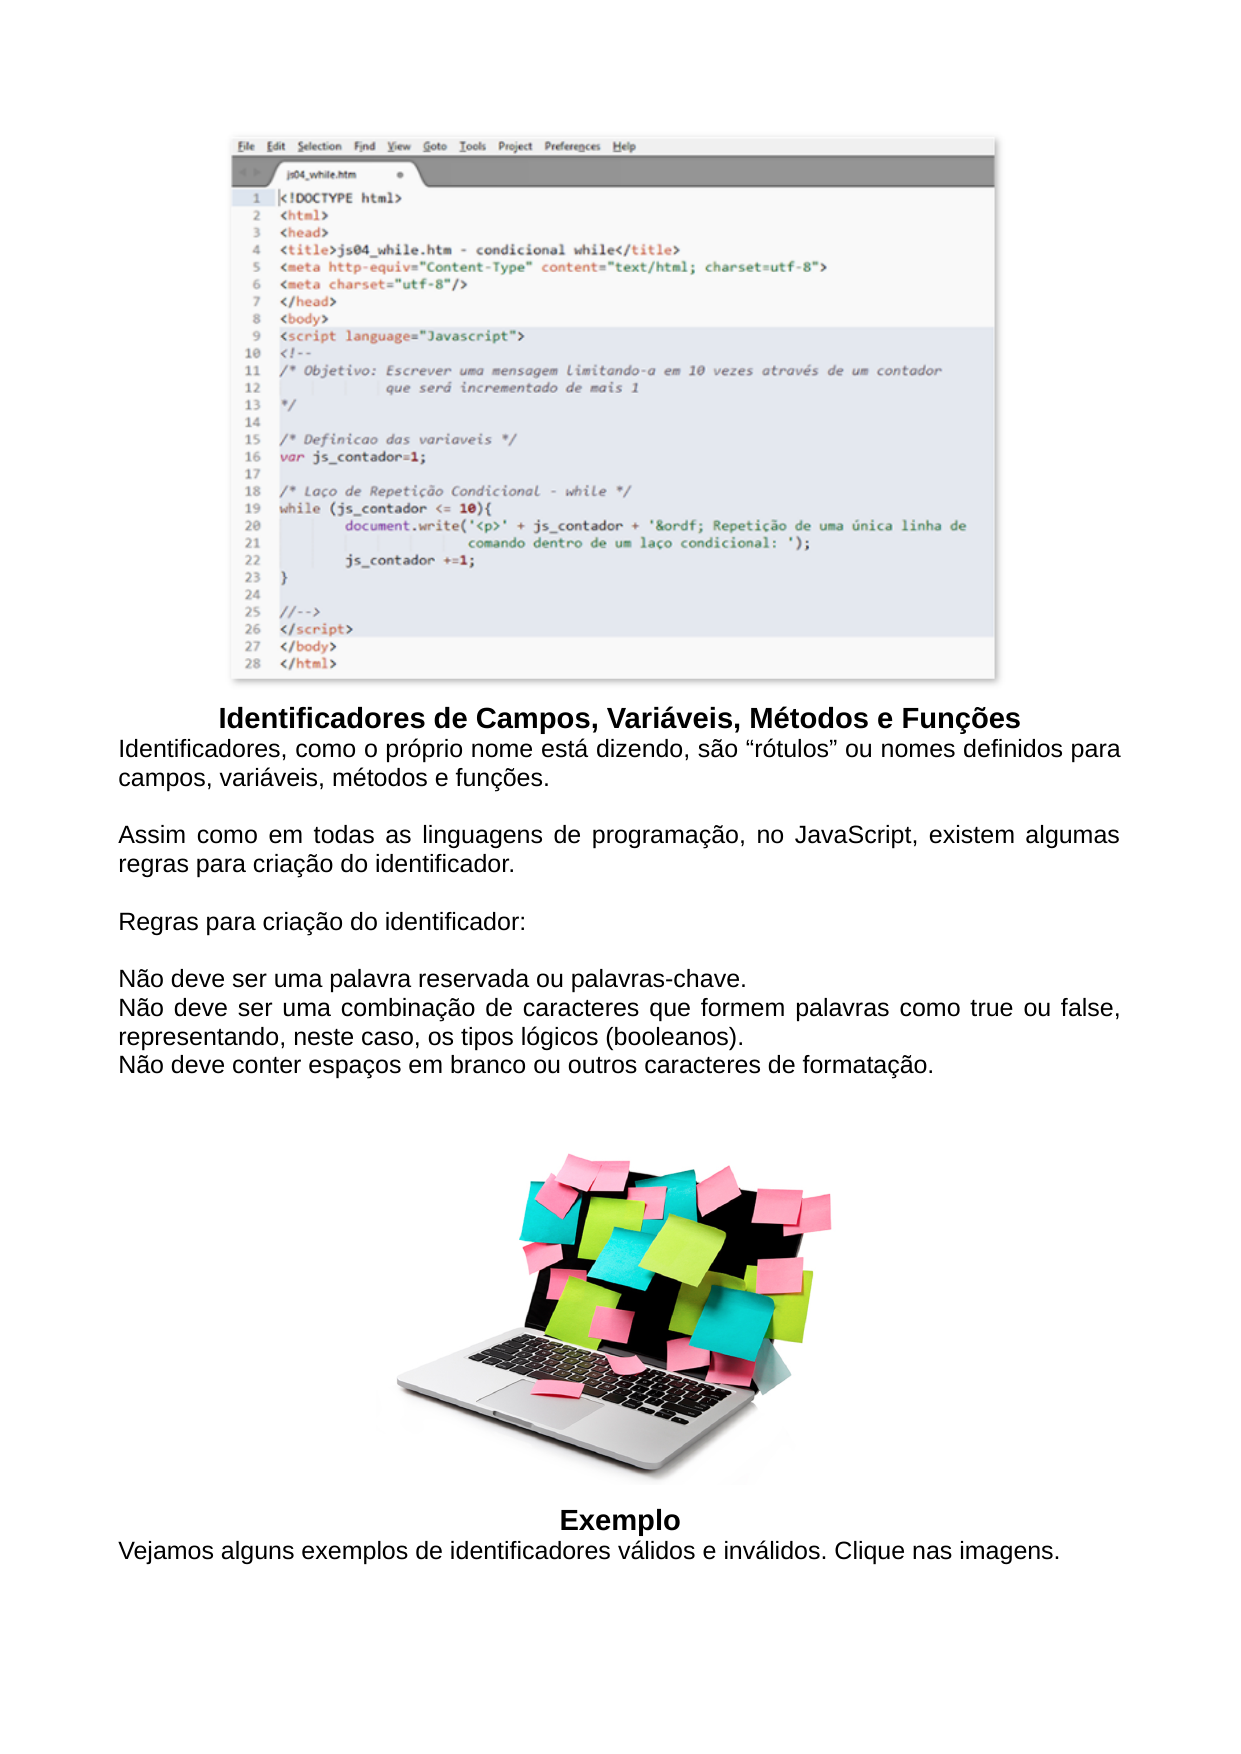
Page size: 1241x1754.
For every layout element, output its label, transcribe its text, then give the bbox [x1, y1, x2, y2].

text Não deve ser uma combinação de caracteres que formem palavras como true ou false, representando, neste caso, os tipos lógicos (booleanos). [118, 993, 1122, 1050]
text Identificadores, como o próprio nome está dizendo, são “rótulos” ou nomes definidos para campos, variáveis, métodos e funções. [118, 734, 1122, 792]
text Não deve ser uma palavra reservada ou palavras-chave. [118, 964, 1122, 993]
subtitle Exemplo [118, 1502, 1122, 1536]
subtitle Identificadores de Campos, Variáveis, Métodos e Funções [118, 168, 1122, 734]
text Vejamos alguns exemplos de identificadores válidos e inválidos. Clique nas imagens. [118, 1536, 1122, 1565]
text Assim como em todas as linguagens de programação, no JavaScript, existem algumas regras para criação do identificador. [118, 820, 1122, 878]
text Regras para criação do identificador: [118, 907, 1122, 935]
text Não deve conter espaços em branco ou outros caracteres de formatação. [118, 1050, 1122, 1079]
